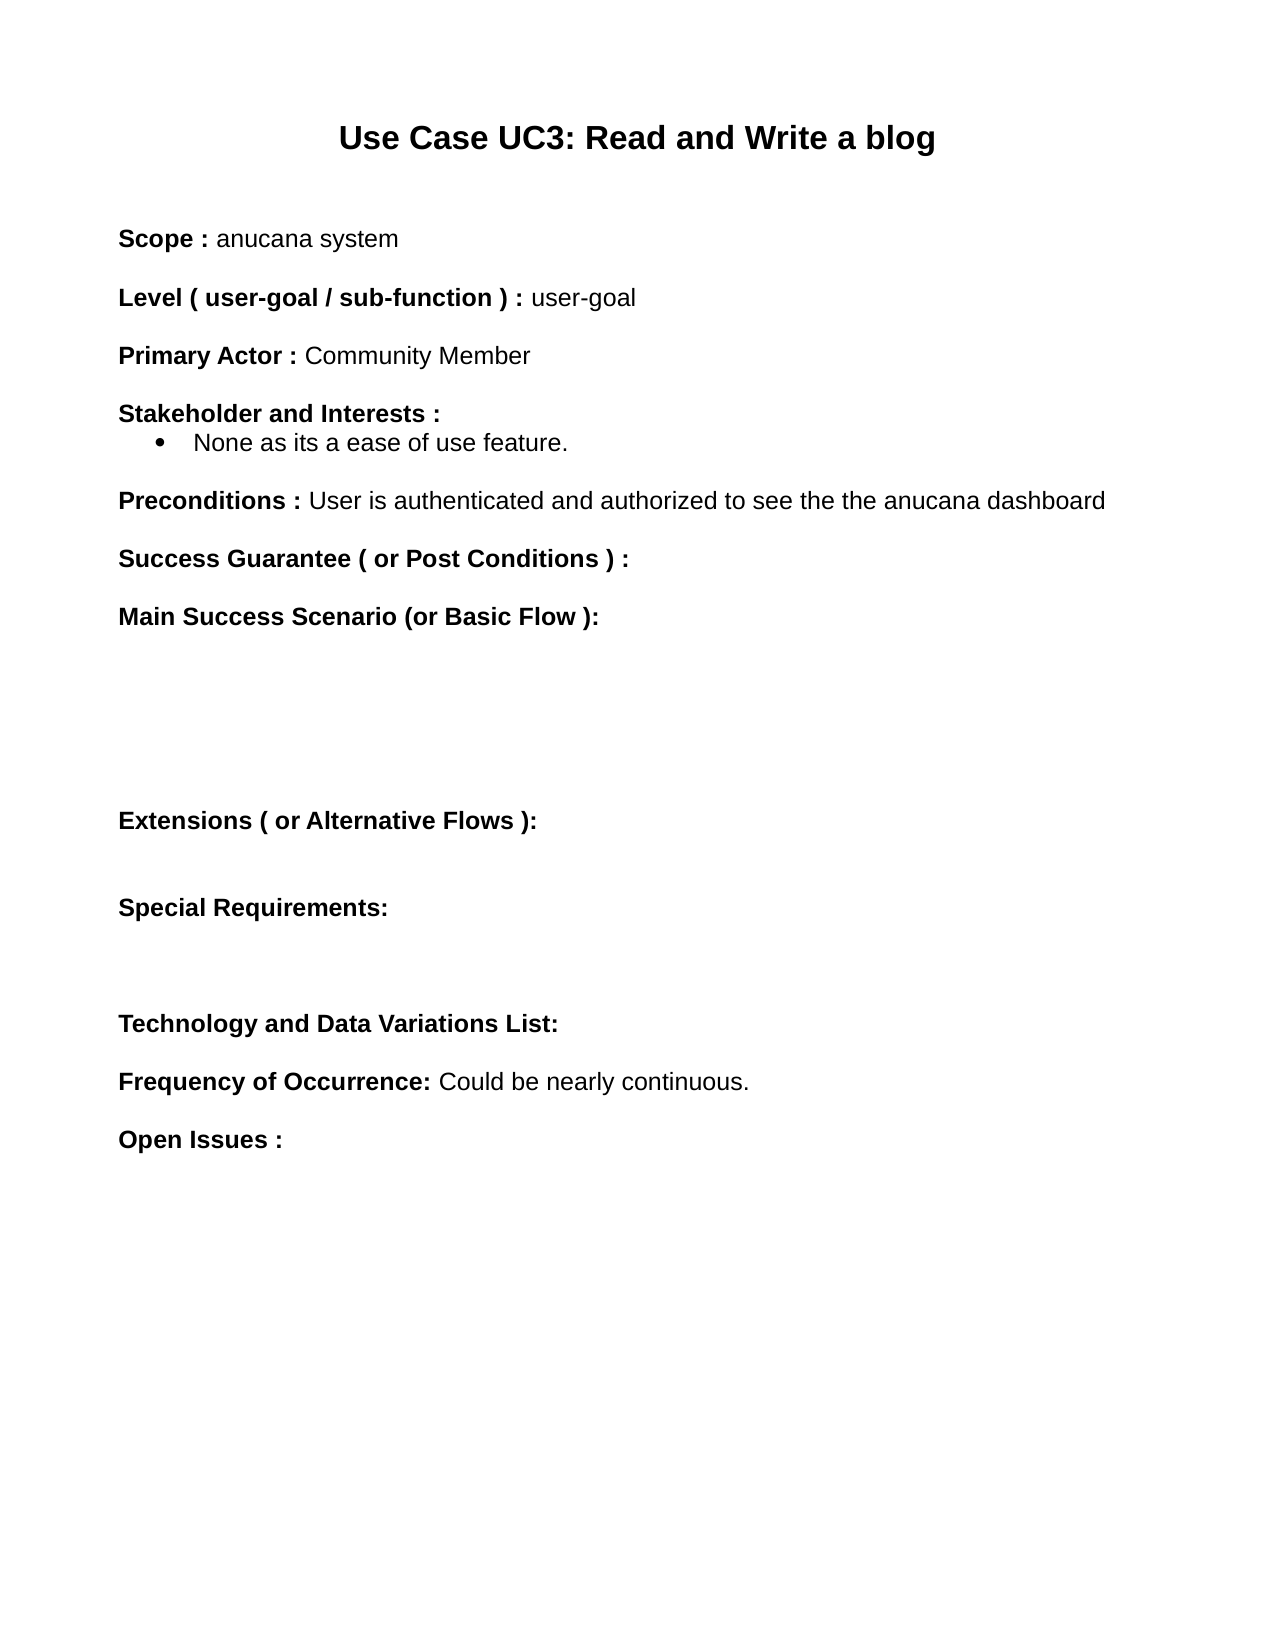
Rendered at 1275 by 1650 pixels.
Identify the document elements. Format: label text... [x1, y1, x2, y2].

text Success Guarantee ( or Post Conditions ) : [118, 544, 1157, 573]
text Use Case UC3: Read and Write a blog [118, 118, 1157, 157]
text Scope : anucana system [118, 224, 1157, 253]
text Level ( user-goal / sub-function ) : user-goal [118, 282, 1157, 311]
list None as its a ease of use feature. [156, 428, 1157, 457]
text Frequency of Occurrence: Could be nearly continuous. [118, 1067, 1157, 1096]
text Stakeholder and Interests : [118, 399, 1157, 428]
text Technology and Data Variations List: [118, 1009, 1157, 1038]
text Special Requirements: [118, 893, 1157, 922]
text Preconditions : User is authenticated and authorized to see the the anucana dashboard [118, 486, 1157, 515]
text Extensions ( or Alternative Flows ): [118, 806, 1157, 834]
text Primary Actor : Community Member [118, 341, 1157, 369]
text Main Success Scenario (or Basic Flow ): [118, 602, 1157, 631]
text Open Issues : [118, 1125, 1157, 1154]
